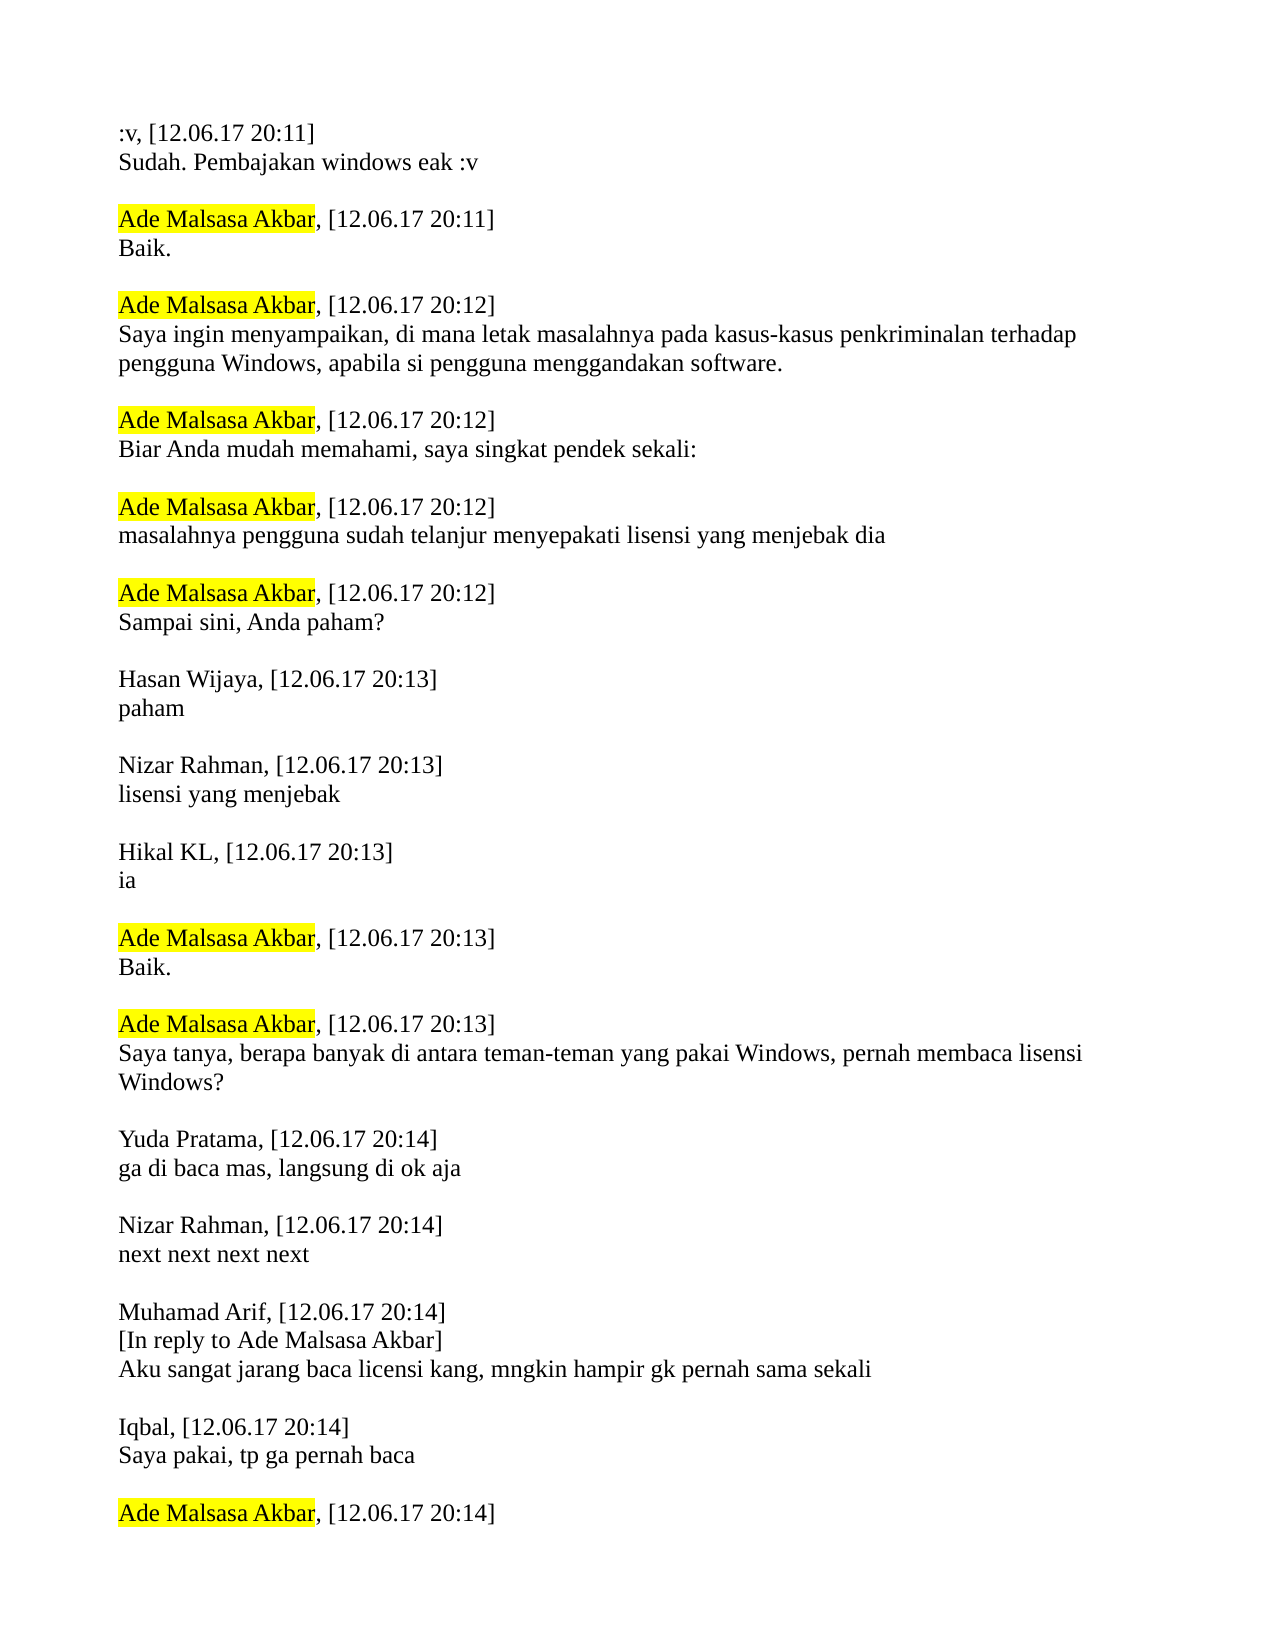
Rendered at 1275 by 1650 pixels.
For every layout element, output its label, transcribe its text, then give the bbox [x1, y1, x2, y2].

text Baik. [118, 952, 1157, 981]
text Aku sangat jarang baca licensi kang, mngkin hampir gk pernah sama sekali [118, 1354, 1157, 1383]
text Yuda Pratama, [12.06.17 20:14] [118, 1124, 1157, 1153]
text Saya pakai, tp ga pernah baca [118, 1441, 1157, 1469]
text ia [118, 866, 1157, 894]
text paham [118, 693, 1157, 722]
text Ade Malsasa Akbar, [12.06.17 20:12] [118, 492, 1157, 521]
text Nizar Rahman, [12.06.17 20:14] [118, 1211, 1157, 1239]
text Ade Malsasa Akbar, [12.06.17 20:14] [118, 1498, 1157, 1527]
text Ade Malsasa Akbar, [12.06.17 20:11] [118, 204, 1157, 233]
text Biar Anda mudah memahami, saya singkat pendek sekali: [118, 434, 1157, 463]
text Muhamad Arif, [12.06.17 20:14] [118, 1297, 1157, 1326]
text Ade Malsasa Akbar, [12.06.17 20:12] [118, 291, 1157, 319]
text Ade Malsasa Akbar, [12.06.17 20:13] [118, 923, 1157, 952]
text Sudah. Pembajakan windows eak :v [118, 147, 1157, 176]
text Sampai sini, Anda paham? [118, 607, 1157, 636]
text :v, [12.06.17 20:11] [118, 118, 1157, 147]
text lisensi yang menjebak [118, 779, 1157, 808]
text ga di baca mas, langsung di ok aja [118, 1153, 1157, 1182]
text Hikal KL, [12.06.17 20:13] [118, 837, 1157, 866]
text next next next next [118, 1239, 1157, 1268]
text Iqbal, [12.06.17 20:14] [118, 1412, 1157, 1441]
text masalahnya pengguna sudah telanjur menyepakati lisensi yang menjebak dia [118, 521, 1157, 549]
text Ade Malsasa Akbar, [12.06.17 20:13] [118, 1009, 1157, 1038]
text [In reply to Ade Malsasa Akbar] [118, 1326, 1157, 1354]
text Saya tanya, berapa banyak di antara teman-teman yang pakai Windows, pernah membaca lisensi Windows? [118, 1038, 1157, 1096]
text Ade Malsasa Akbar, [12.06.17 20:12] [118, 578, 1157, 607]
text Saya ingin menyampaikan, di mana letak masalahnya pada kasus-kasus penkriminalan terhadap pengguna Windows, apabila si pengguna menggandakan software. [118, 319, 1157, 377]
text Hasan Wijaya, [12.06.17 20:13] [118, 664, 1157, 693]
text Baik. [118, 233, 1157, 262]
text Nizar Rahman, [12.06.17 20:13] [118, 751, 1157, 779]
text Ade Malsasa Akbar, [12.06.17 20:12] [118, 406, 1157, 434]
